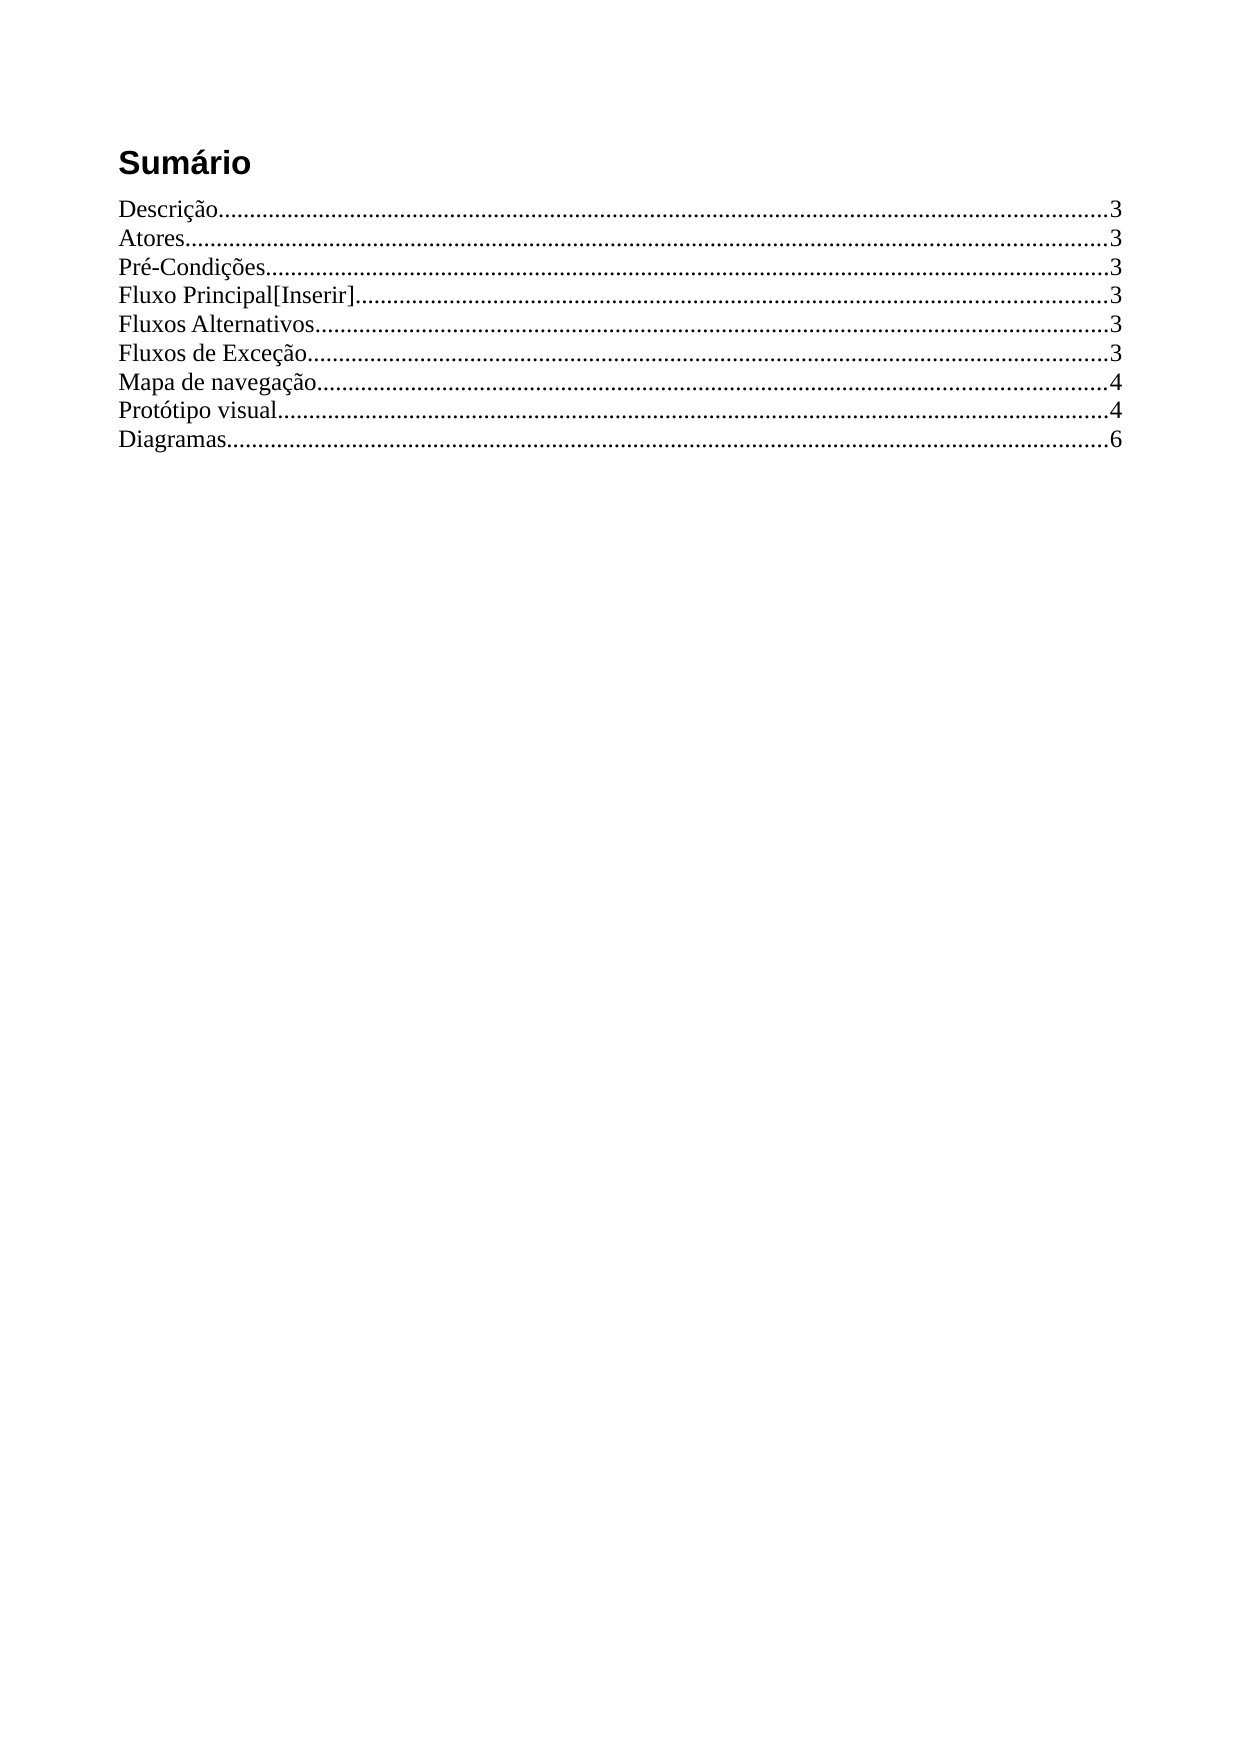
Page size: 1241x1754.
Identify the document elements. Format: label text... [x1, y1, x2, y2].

text Descrição 3 [118, 194, 1122, 223]
text Mapa de navegação 4 [118, 367, 1122, 395]
text Diagramas 6 [118, 424, 1122, 453]
subtitle Sumário [118, 143, 1122, 182]
text Fluxos Alternativos 3 [118, 309, 1122, 338]
text Fluxos de Exceção 3 [118, 338, 1122, 367]
text Atores 3 [118, 223, 1122, 252]
text Pré-Condições 3 [118, 252, 1122, 280]
text Fluxo Principal[Inserir] 3 [118, 280, 1122, 309]
text Protótipo visual 4 [118, 395, 1122, 424]
